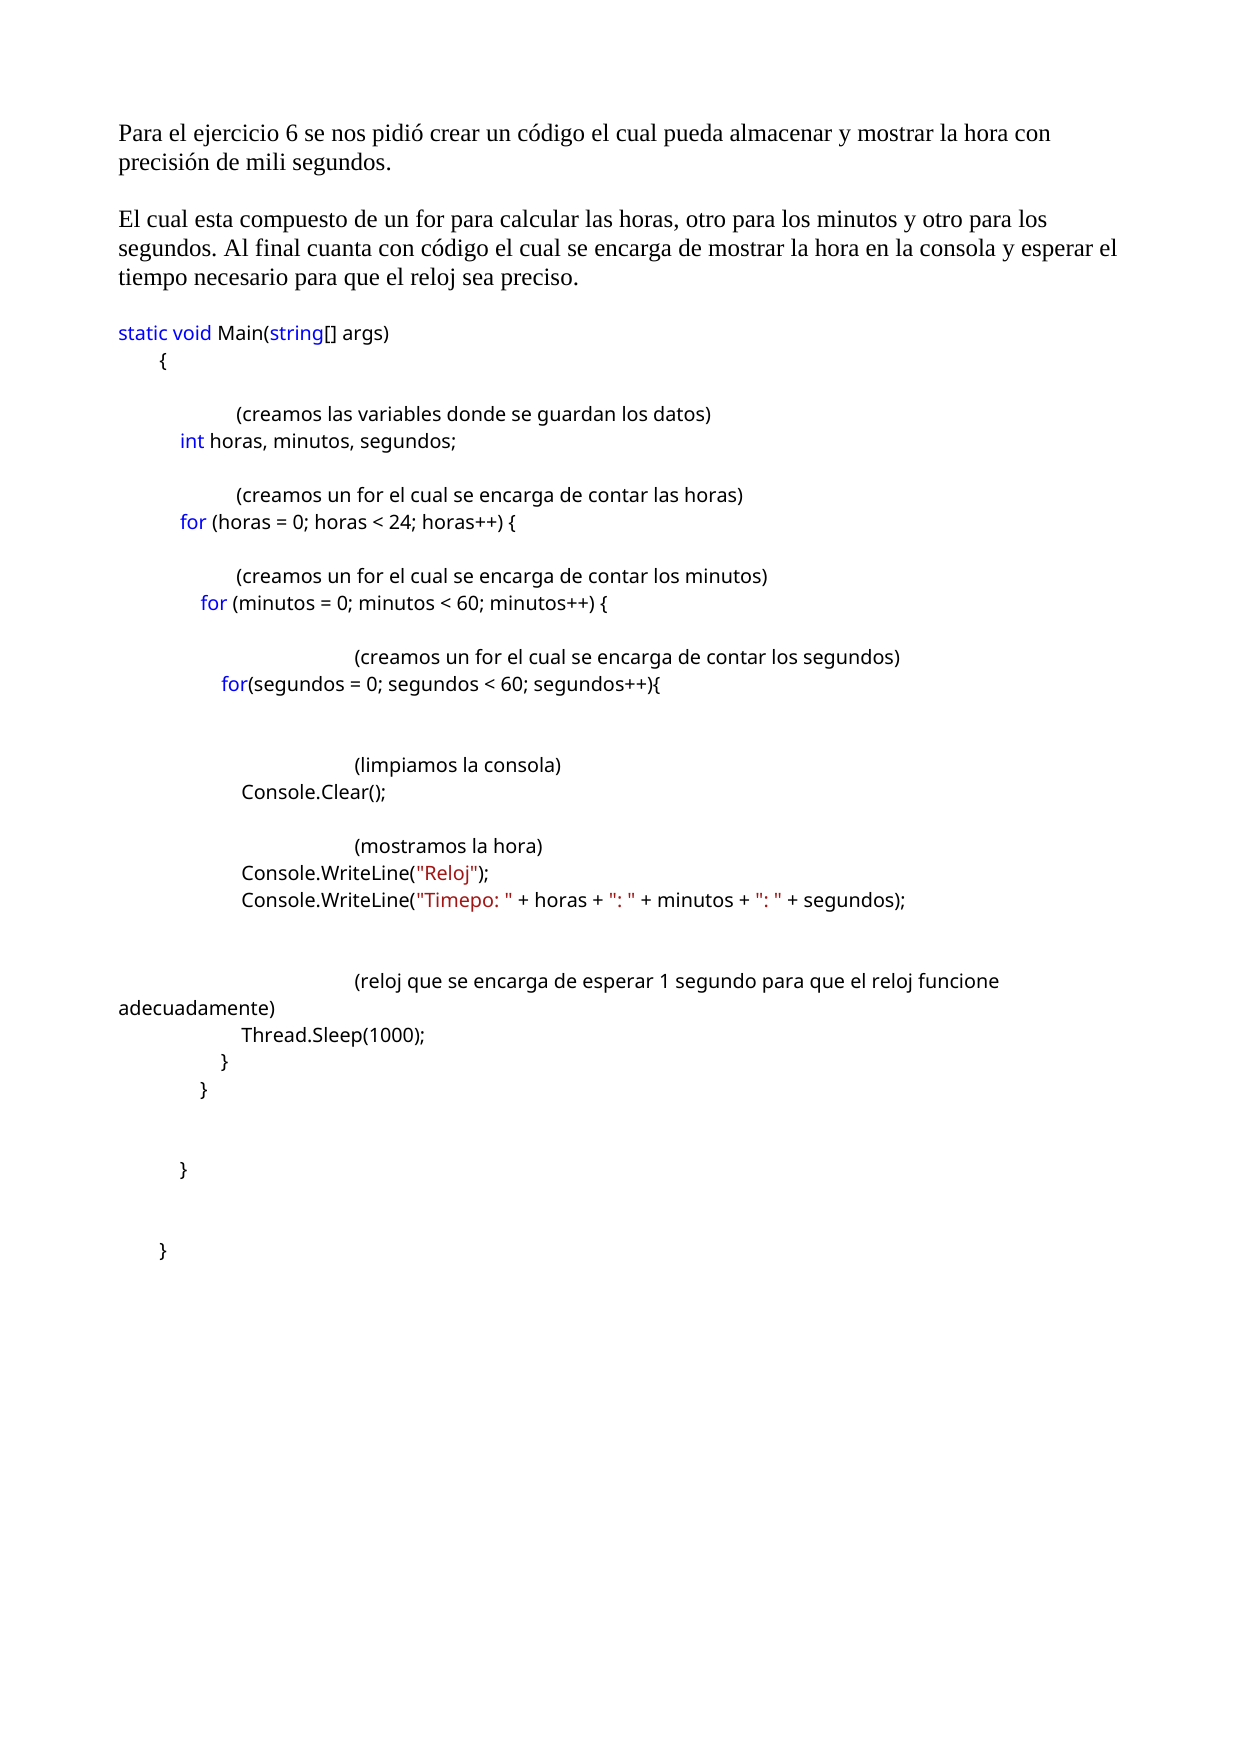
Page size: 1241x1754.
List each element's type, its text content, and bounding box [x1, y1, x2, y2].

text (creamos las variables donde se guardan los datos) [118, 400, 1122, 427]
text } [118, 1048, 1122, 1075]
text Console.WriteLine("Timepo: " + horas + ": " + minutos + ": " + segundos); [118, 886, 1122, 913]
text { [118, 346, 1122, 373]
text Thread.Sleep(1000); [118, 1021, 1122, 1048]
text (mostramos la hora) [118, 832, 1122, 859]
text (creamos un for el cual se encarga de contar las horas) [118, 481, 1122, 508]
text Console.Clear(); [118, 778, 1122, 805]
text int horas, minutos, segundos; [118, 427, 1122, 454]
text static void Main(string[] args) [118, 319, 1122, 346]
text (limpiamos la consola) [118, 751, 1122, 778]
text (reloj que se encarga de esperar 1 segundo para que el reloj funcione adecuadamente) [118, 967, 1122, 1021]
text Console.WriteLine("Reloj"); [118, 859, 1122, 886]
text for(segundos = 0; segundos < 60; segundos++){ [118, 670, 1122, 697]
text El cual esta compuesto de un for para calcular las horas, otro para los minutos y otro para los segundos. Al final cuanta con código el cual se encarga de mostrar la hora en la consola y esperar el tiempo necesario para que el reloj sea preciso. [118, 204, 1122, 291]
text for (minutos = 0; minutos < 60; minutos++) { [118, 589, 1122, 616]
text Para el ejercicio 6 se nos pidió crear un código el cual pueda almacenar y mostrar la hora con precisión de mili segundos. [118, 118, 1122, 176]
text } [118, 1237, 1122, 1264]
text (creamos un for el cual se encarga de contar los minutos) [118, 562, 1122, 589]
text } [118, 1075, 1122, 1102]
text } [118, 1156, 1122, 1183]
text (creamos un for el cual se encarga de contar los segundos) [118, 643, 1122, 670]
text for (horas = 0; horas < 24; horas++) { [118, 508, 1122, 535]
